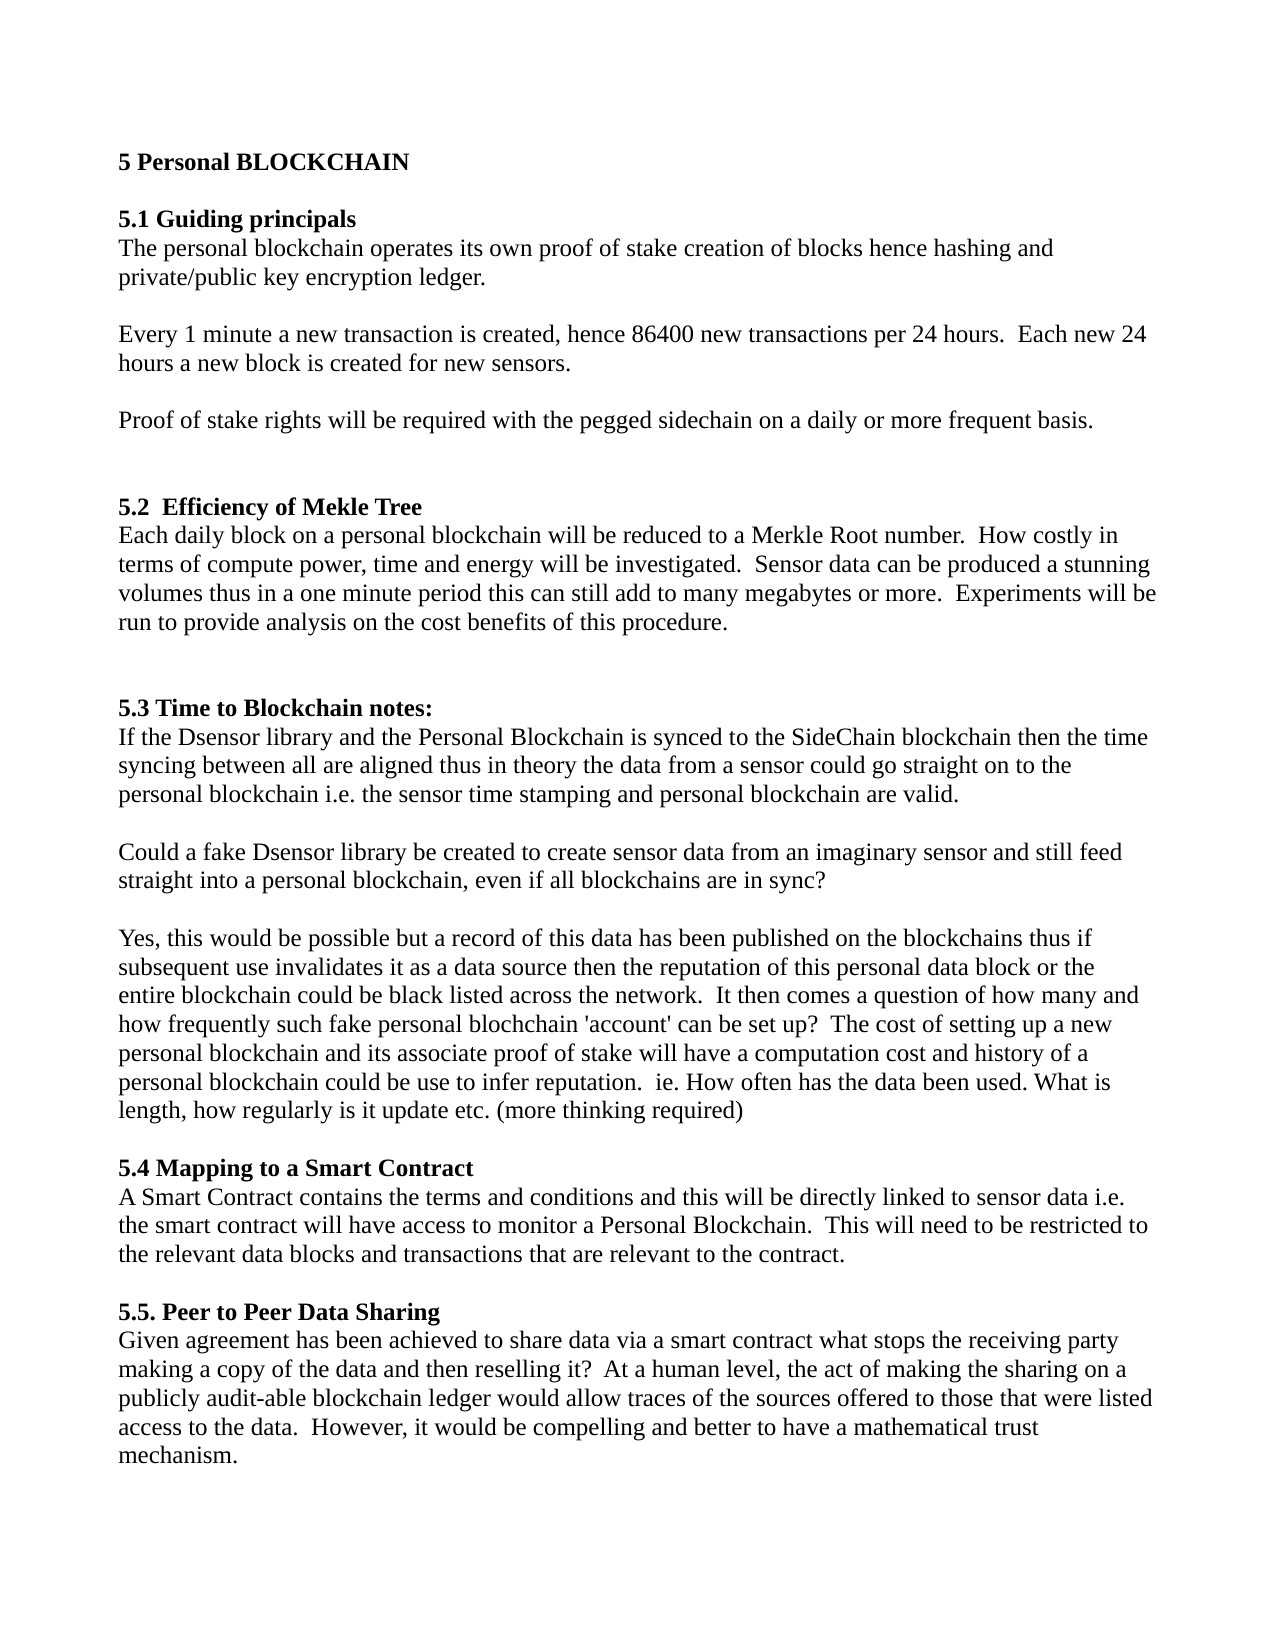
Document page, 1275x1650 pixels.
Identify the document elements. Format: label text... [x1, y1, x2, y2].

text A Smart Contract contains the terms and conditions and this will be directly linked to sensor data i.e. the smart contract will have access to monitor a Personal Blockchain. This will need to be restricted to the relevant data blocks and transactions that are relevant to the contract. [118, 1182, 1157, 1268]
text The personal blockchain operates its own proof of stake creation of blocks hence hashing and private/public key encryption ledger. [118, 233, 1157, 291]
text Given agreement has been achieved to share data via a smart contract what stops the receiving party making a copy of the data and then reselling it? At a human level, the act of making the sharing on a publicly audit-able blockchain ledger would allow traces of the sources offered to those that were listed access to the data. However, it would be compelling and better to have a mathematical trust mechanism. [118, 1326, 1157, 1469]
text 5.5. Peer to Peer Data Sharing [118, 1297, 1157, 1326]
text 5 Personal BLOCKCHAIN [118, 147, 1157, 176]
text 5.1 Guiding principals [118, 204, 1157, 233]
text Could a fake Dsensor library be created to create sensor data from an imaginary sensor and still feed straight into a personal blockchain, even if all blockchains are in sync? [118, 837, 1157, 894]
text 5.2 Efficiency of Mekle Tree [118, 492, 1157, 521]
text Proof of stake rights will be required with the pegged sidechain on a daily or more frequent basis. [118, 406, 1157, 434]
text Yes, this would be possible but a record of this data has been published on the blockchains thus if subsequent use invalidates it as a data source then the reputation of this personal data block or the entire blockchain could be black listed across the network. It then comes a question of how many and how frequently such fake personal blochchain 'account' can be set up? The cost of setting up a new personal blockchain and its associate proof of stake will have a computation cost and history of a personal blockchain could be use to infer reputation. ie. How often has the data been used. What is length, how regularly is it update etc. (more thinking required) [118, 923, 1157, 1124]
text 5.3 Time to Blockchain notes: [118, 693, 1157, 722]
text Every 1 minute a new transaction is created, hence 86400 new transactions per 24 hours. Each new 24 hours a new block is created for new sensors. [118, 319, 1157, 377]
text 5.4 Mapping to a Smart Contract [118, 1153, 1157, 1182]
text Each daily block on a personal blockchain will be reduced to a Merkle Root number. How costly in terms of compute power, time and energy will be investigated. Sensor data can be produced a stunning volumes thus in a one minute period this can still add to many megabytes or more. Experiments will be run to provide analysis on the cost benefits of this procedure. [118, 521, 1157, 636]
text If the Dsensor library and the Personal Blockchain is synced to the SideChain blockchain then the time syncing between all are aligned thus in theory the data from a sensor could go straight on to the personal blockchain i.e. the sensor time stamping and personal blockchain are valid. [118, 722, 1157, 808]
